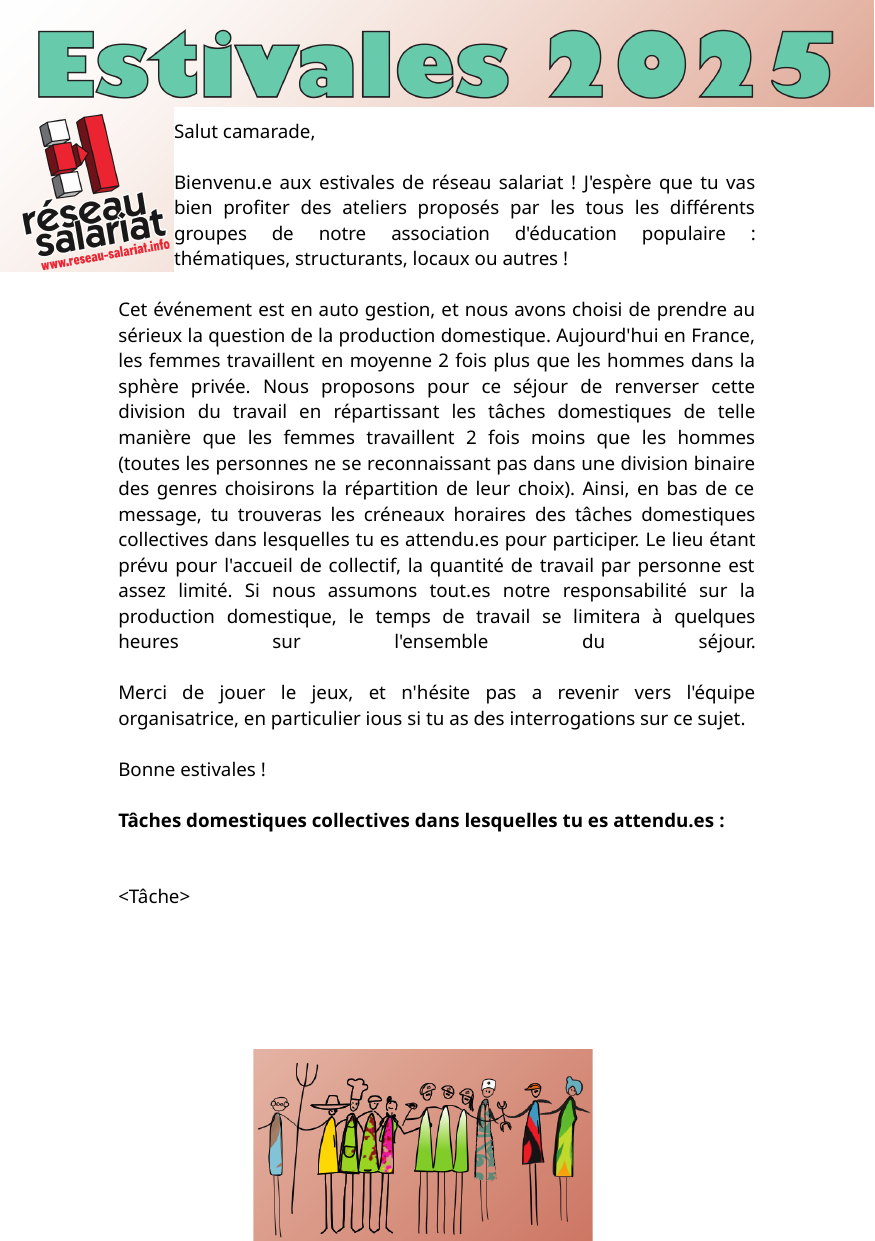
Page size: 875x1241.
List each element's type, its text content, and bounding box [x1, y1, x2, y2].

picture [253, 1049, 593, 1241]
text <Tâche> [118, 884, 756, 909]
text Tâches domestiques collectives dans lesquelles tu es attendu.es : [118, 807, 756, 833]
text Salut camarade, [118, 118, 756, 144]
text Bienvenu.e aux estivales de réseau salariat ! J'espère que tu vas bien profiter des ateliers proposés par les tous les différents groupes de notre association d'éducation populaire : thématiques, structurants, locaux ou autres ! [118, 144, 756, 271]
text Cet événement est en auto gestion, et nous avons choisi de prendre au sérieux la question de la production domestique. Aujourd'hui en France, les femmes travaillent en moyenne 2 fois plus que les hommes dans la sphère privée. Nous proposons pour ce séjour de renverser cette division du travail en répartissant les tâches domestiques de telle manière que les femmes travaillent 2 fois moins que les hommes (toutes les personnes ne se reconnaissant pas dans une division binaire des genres choisirons la répartition de leur choix). Ainsi, en bas de ce message, tu trouveras les créneaux horaires des tâches domestiques collectives dans lesquelles tu es attendu.es pour participer. Le lieu étant prévu pour l'accueil de collectif, la quantité de travail par personne est assez limité. Si nous assumons tout.es notre responsabilité sur la production domestique, le temps de travail se limitera à quelques heures sur l'ensemble du séjour. Merci de jouer le jeux, et n'hésite pas a revenir vers l'équipe organisatrice, en particulier ious si tu as des interrogations sur ce sujet. [118, 271, 756, 731]
text Bonne estivales ! [118, 731, 756, 782]
